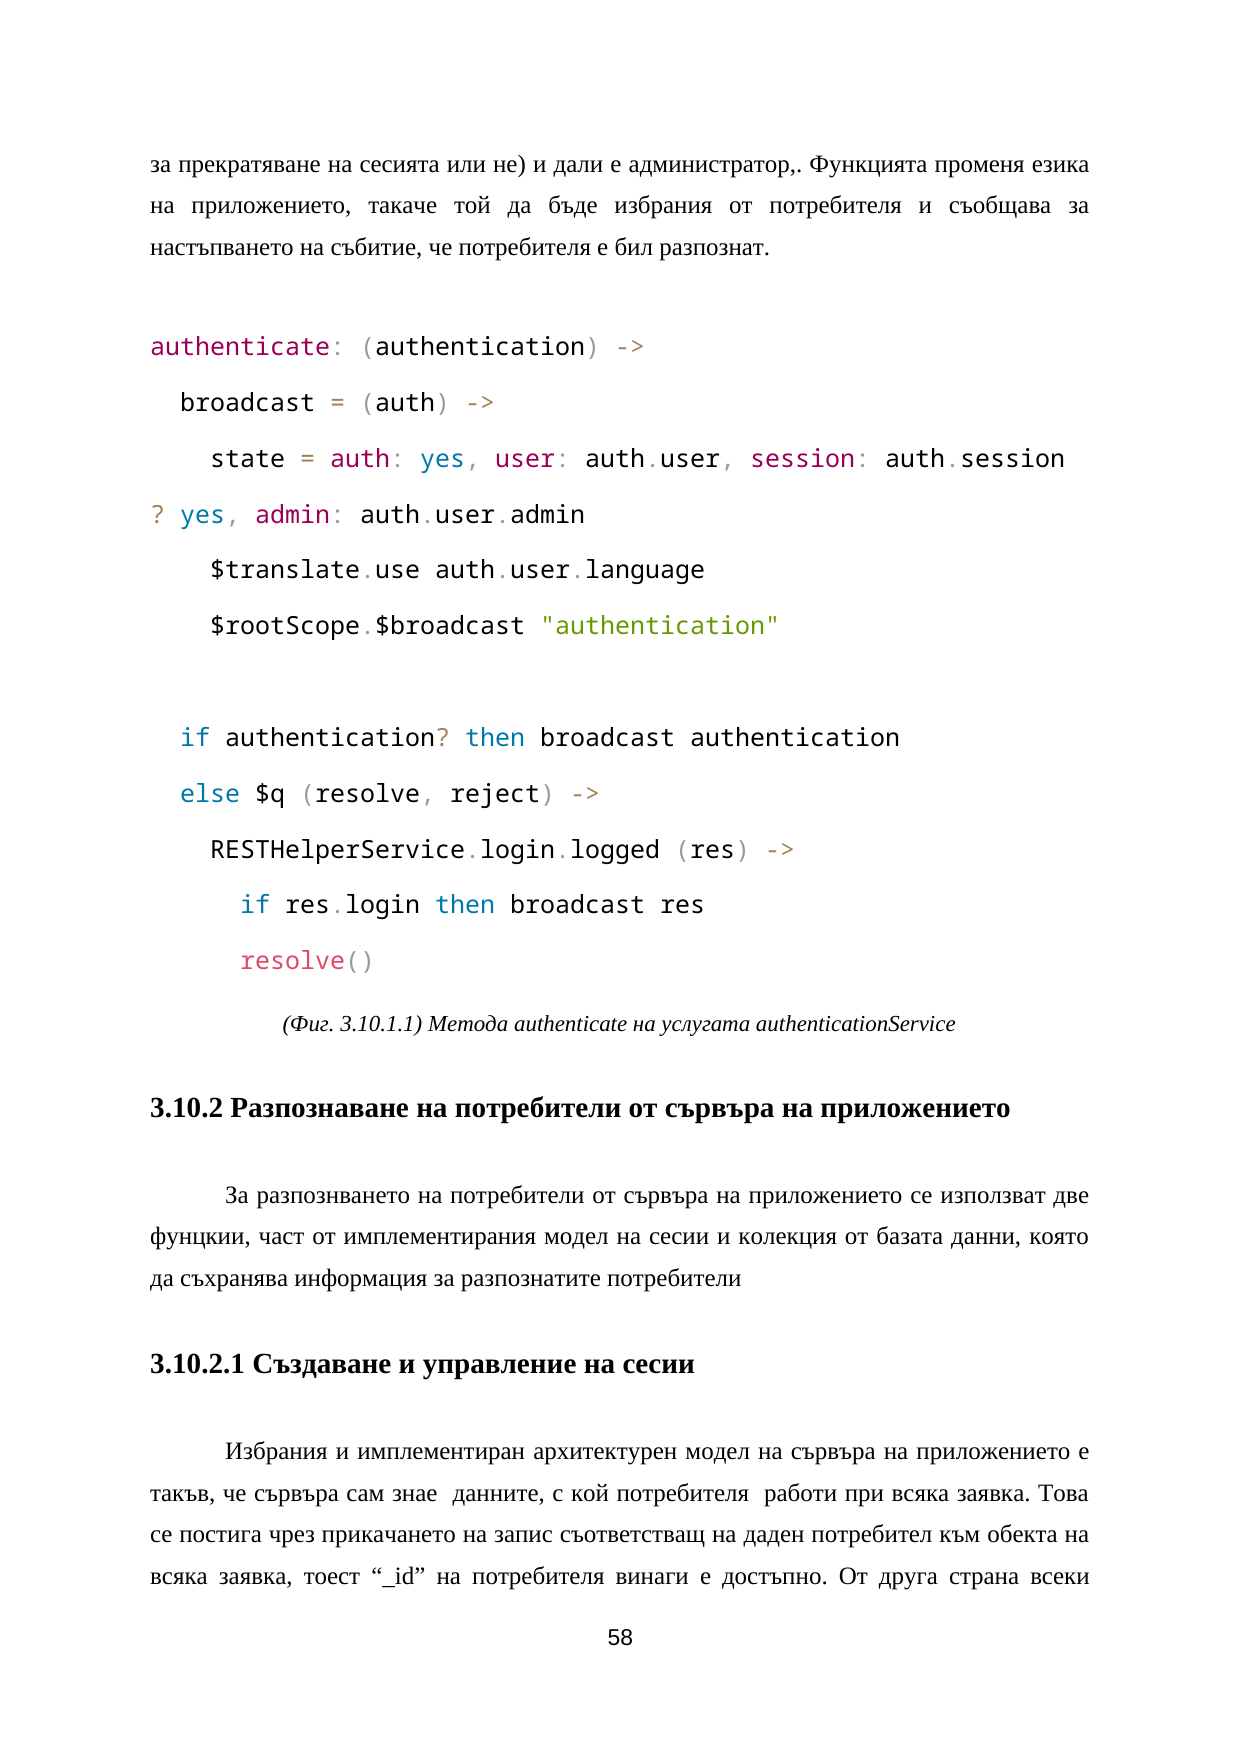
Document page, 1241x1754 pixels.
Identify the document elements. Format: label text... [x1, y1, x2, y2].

text Избрания и имплементиран архитектурен модел на сървъра на приложението е такъв, че сървъра сам знае данните, с кой потребителя работи при всяка заявка. Това се постига чрез прикачането на запис съответстващ на даден потребител към обекта на всяка заявка, тоест “_id” на потребителя винаги е достъпно. От друга страна всеки [150, 1437, 1091, 1589]
text за прекратяване на сесията или не) и дали е администратор,. Функцията променя езика на приложението, такаче той да бъде избрания от потребителя и съобщава за настъпването на събитие, че потребителя е бил разпознат. [150, 150, 1091, 261]
text 3.10.2 Разпознаване на потребители от сървъра на приложението [150, 1091, 1091, 1123]
text За разпознването на потребители от сървъра на приложението се използват две фунцкии, част от имплементирания модел на сесии и колекция от базата данни, която да съхранява информация за разпознатите потребители [150, 1181, 1091, 1292]
text (Фиг. 3.10.1.1) Метода authenticate на услугата authenticationService [150, 1011, 1091, 1037]
text 3.10.2.1 Създаване и управление на сесии [150, 1347, 1091, 1379]
text authenticate: (authentication) -> broadcast = (auth) -> state = auth: yes, user: auth.user, session: auth.session ? yes, admin: auth.user.admin $translate.use auth.user.language $rootScope.$broadcast "authentication" if authentication? then broadcast authentication else $q (resolve, reject) -> RESTHelperService.login.logged (res) -> if res.login then broadcast res resolve() [150, 329, 1091, 977]
